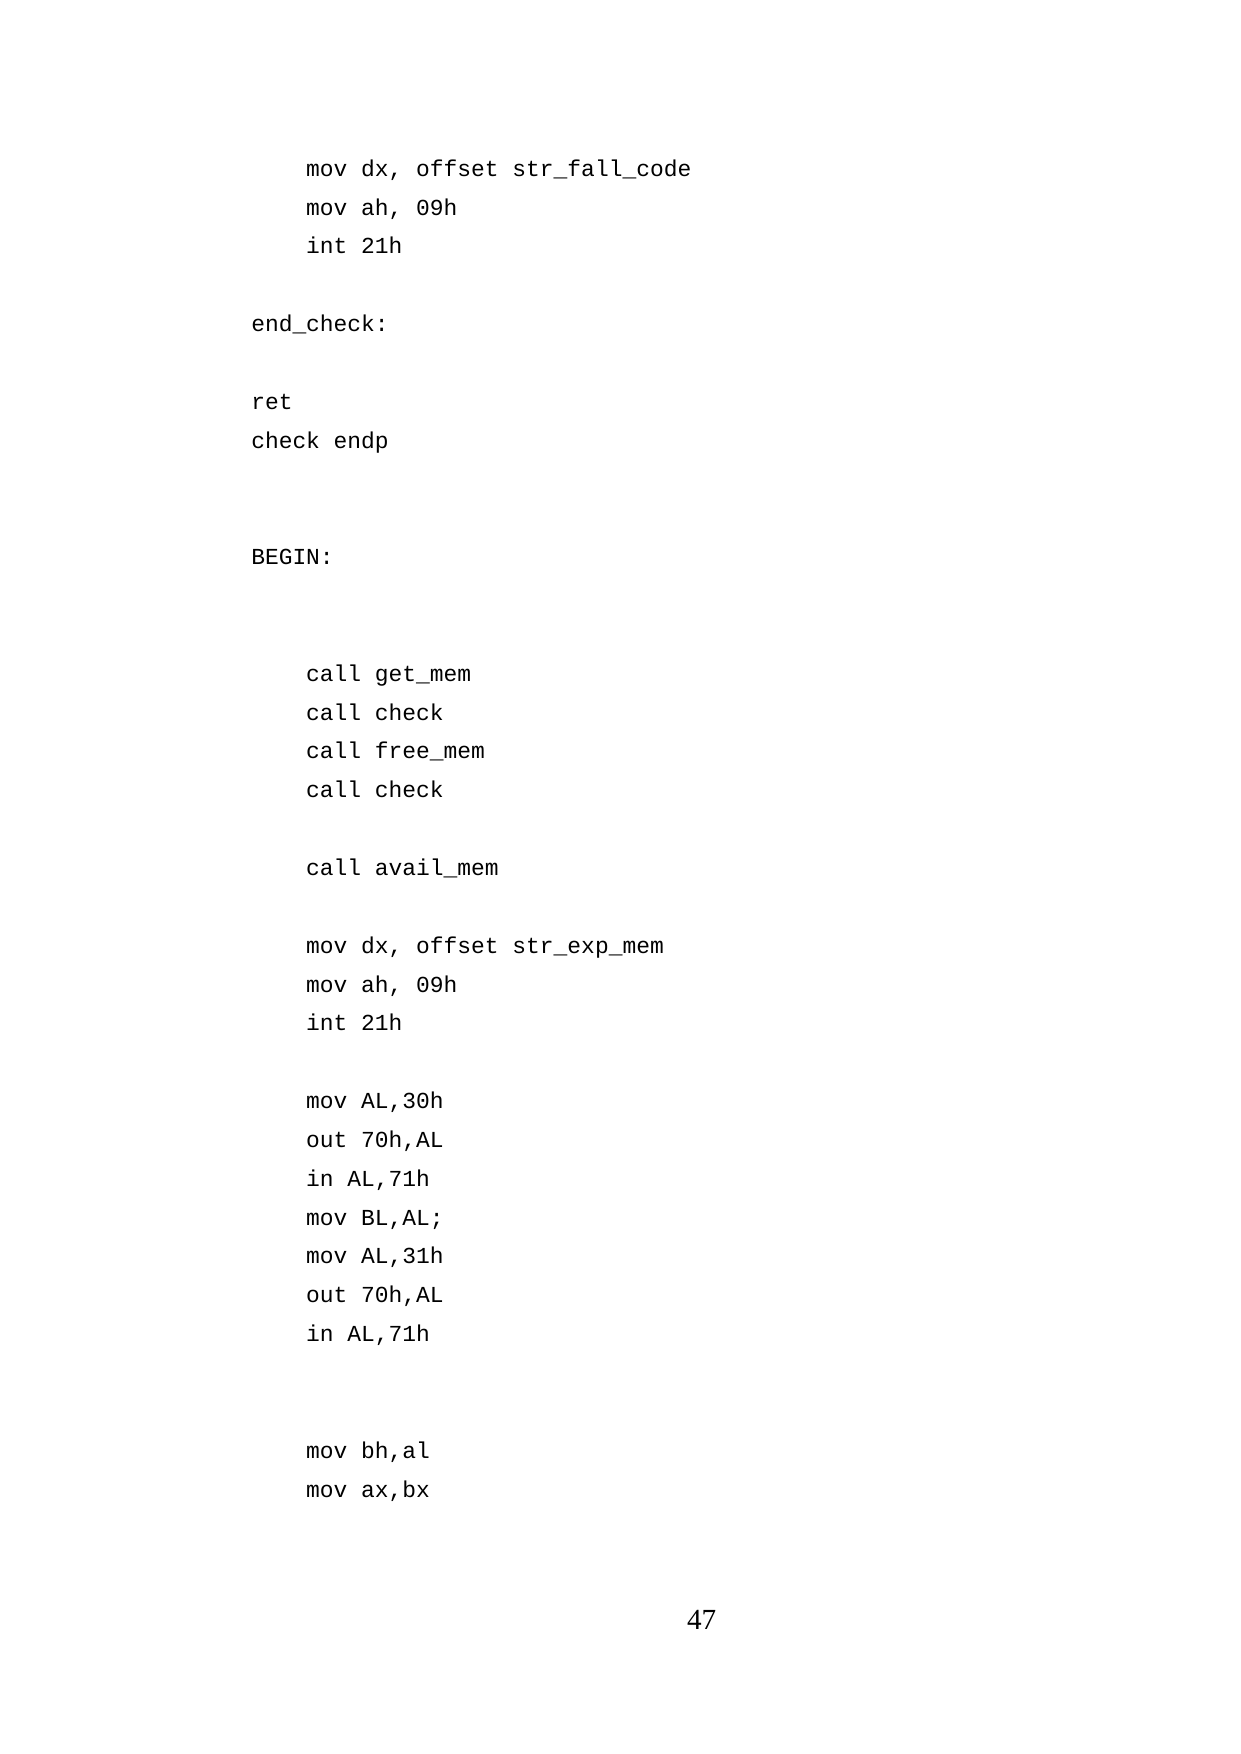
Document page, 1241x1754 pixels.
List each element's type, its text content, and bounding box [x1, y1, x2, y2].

text call get_mem [177, 662, 1152, 688]
text mov ah, 09h [177, 973, 1152, 999]
text mov ah, 09h [177, 196, 1152, 222]
text mov dx, offset str_exp_mem [177, 934, 1152, 960]
text mov ax,bx [177, 1478, 1152, 1504]
text int 21h [177, 1012, 1152, 1038]
text end_check: [177, 312, 1152, 338]
text mov dx, offset str_fall_code [177, 157, 1152, 183]
text mov bh,al [177, 1439, 1152, 1465]
text mov AL,31h [177, 1245, 1152, 1271]
text ret [177, 390, 1152, 416]
text call check [177, 779, 1152, 804]
text BEGIN: [177, 546, 1152, 571]
text out 70h,AL [177, 1284, 1152, 1310]
text in AL,71h [177, 1323, 1152, 1348]
text check endp [177, 429, 1152, 455]
text call free_mem [177, 740, 1152, 766]
text int 21h [177, 235, 1152, 261]
text out 70h,AL [177, 1128, 1152, 1154]
text in AL,71h [177, 1167, 1152, 1193]
text mov AL,30h [177, 1089, 1152, 1115]
text mov BL,AL; [177, 1206, 1152, 1232]
text call check [177, 701, 1152, 727]
text call avail_mem [177, 856, 1152, 882]
